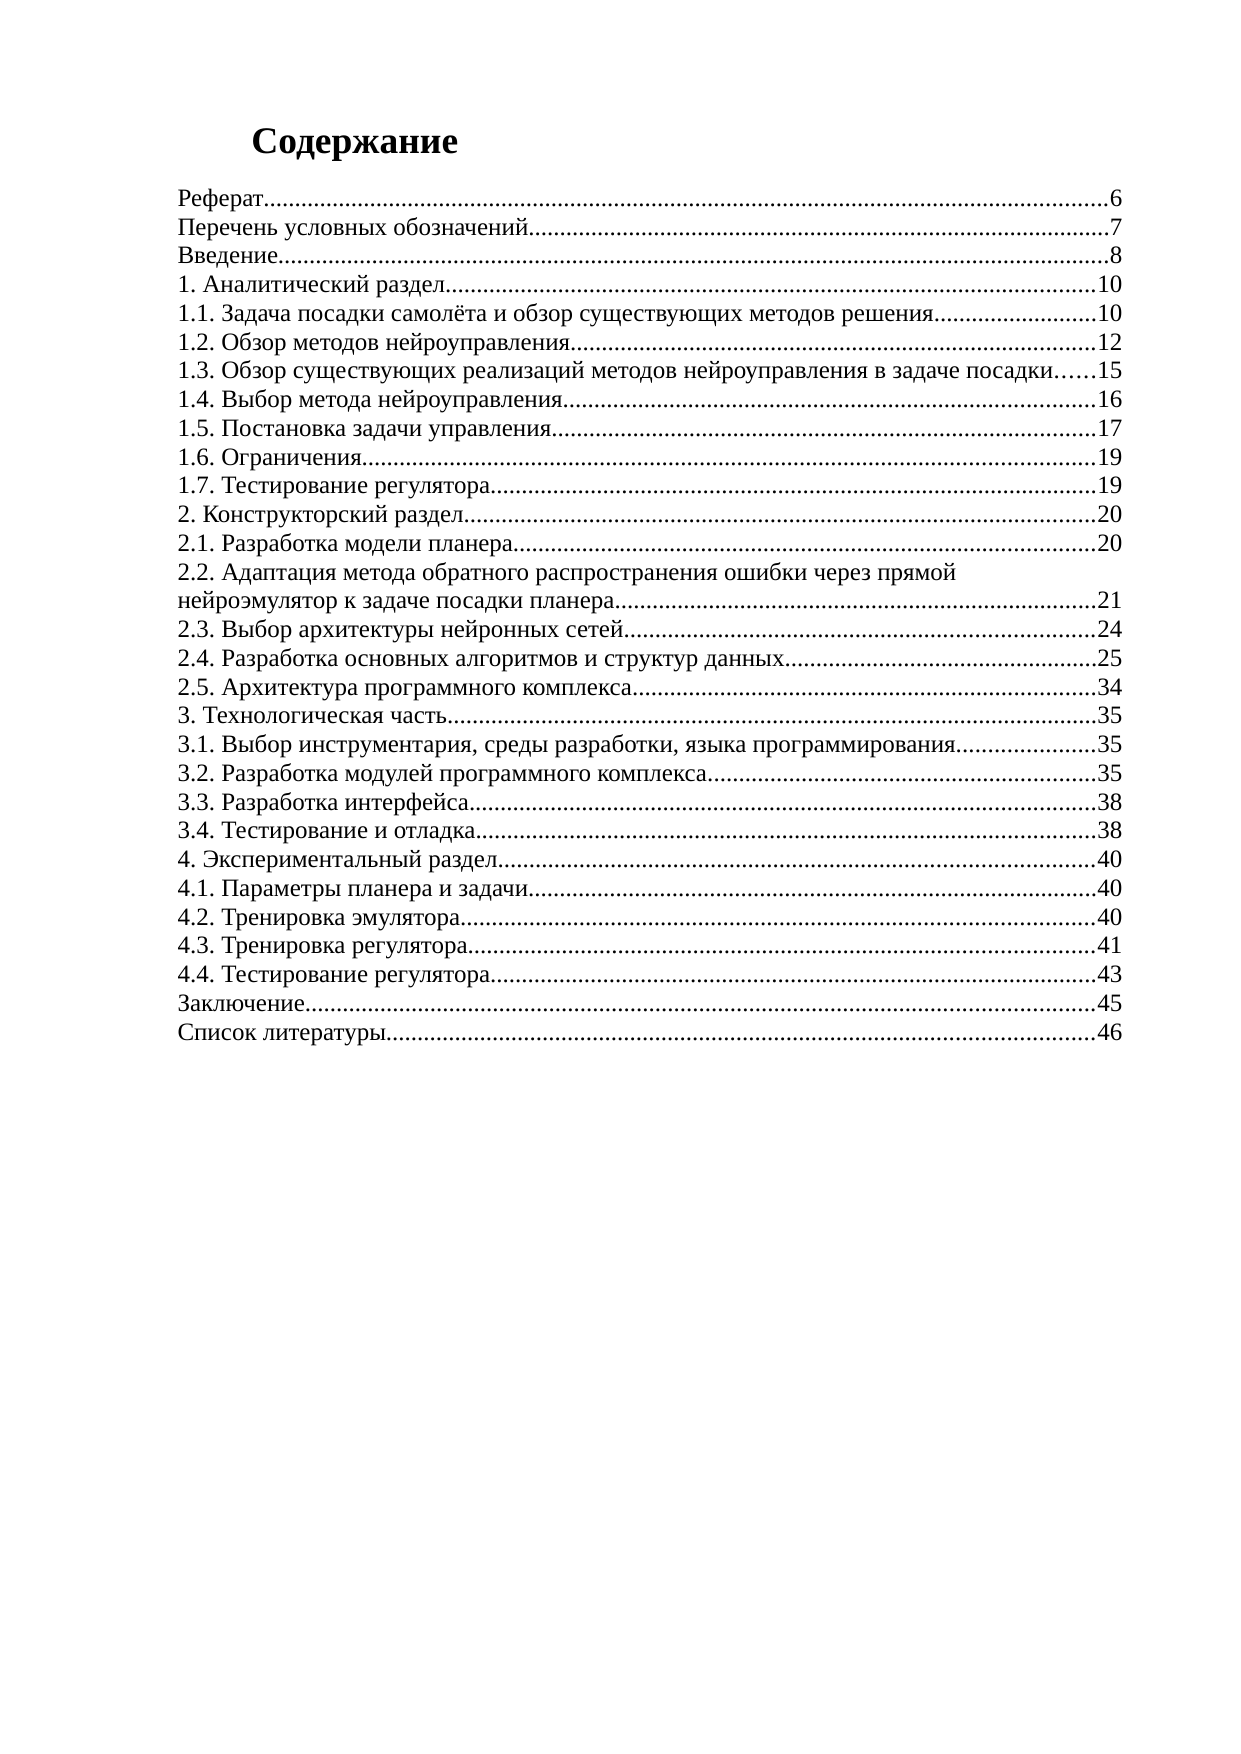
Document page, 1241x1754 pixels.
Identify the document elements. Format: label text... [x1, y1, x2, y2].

subtitle Содержание [251, 118, 1122, 161]
text 2.4. Разработка основных алгоритмов и структур данных 25 [177, 643, 1122, 672]
text 3. Технологическая часть 35 [177, 700, 1122, 729]
text Заключение 45 [177, 988, 1122, 1017]
text 3.3. Разработка интерфейса. 38 [177, 787, 1122, 815]
text 1. Аналитический раздел 10 [177, 269, 1122, 298]
text 1.2. Обзор методов нейроуправления 12 [177, 327, 1122, 355]
text 3.1. Выбор инструментария, среды разработки, языка программирования. 35 [177, 729, 1122, 758]
text 1.7. Тестирование регулятора 19 [177, 470, 1122, 499]
text 4.4. Тестирование регулятора 43 [177, 959, 1122, 988]
text 2.2. Адаптация метода обратного распространения ошибки через прямой нейроэмулятор к задаче посадки планера 21 [177, 557, 1122, 614]
text Список литературы 46 [177, 1017, 1122, 1045]
text 1.3. Обзор существующих реализаций методов нейроуправления в задаче посадки 15 [177, 355, 1122, 384]
text 2.3. Выбор архитектуры нейронных сетей 24 [177, 614, 1122, 643]
text 1.5. Постановка задачи управления 17 [177, 413, 1122, 442]
text 2. Конструкторский раздел 20 [177, 499, 1122, 528]
text Введение 8 [177, 240, 1122, 269]
text 4.3. Тренировка регулятора 41 [177, 930, 1122, 959]
text 2.1. Разработка модели планера 20 [177, 528, 1122, 557]
text 1.6. Ограничения 19 [177, 442, 1122, 470]
text 4.1. Параметры планера и задачи 40 [177, 873, 1122, 902]
text Перечень условных обозначений 7 [177, 212, 1122, 240]
text 1.4. Выбор метода нейроуправления 16 [177, 384, 1122, 413]
text 4. Экспериментальный раздел 40 [177, 844, 1122, 873]
text Реферат 6 [177, 183, 1122, 212]
text 3.4. Тестирование и отладка. 38 [177, 815, 1122, 844]
text 3.2. Разработка модулей программного комплекса. 35 [177, 758, 1122, 787]
text 2.5. Архитектура программного комплекса 34 [177, 672, 1122, 700]
text 4.2. Тренировка эмулятора 40 [177, 902, 1122, 930]
text 1.1. Задача посадки самолёта и обзор существующих методов решения 10 [177, 298, 1122, 327]
